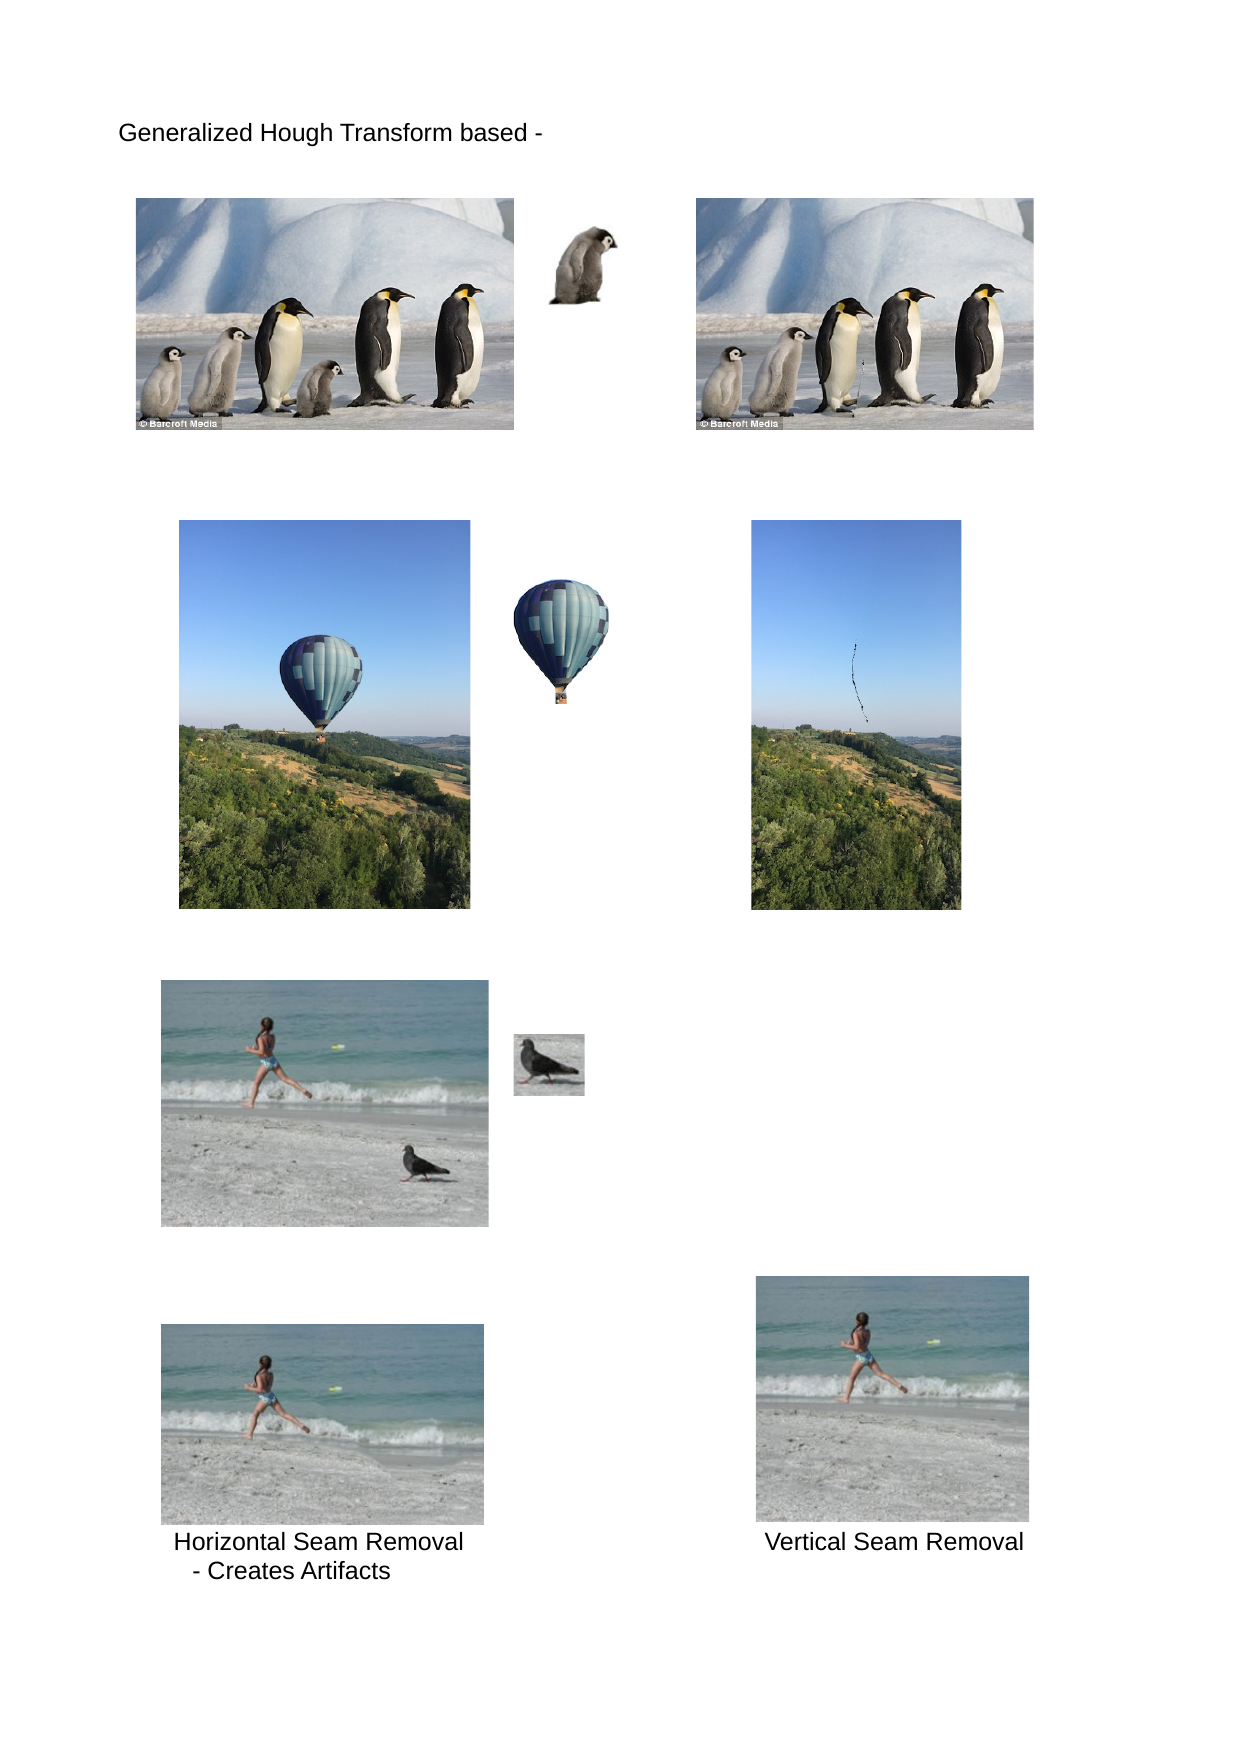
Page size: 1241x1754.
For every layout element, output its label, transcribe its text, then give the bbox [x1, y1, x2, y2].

picture [751, 520, 962, 910]
picture [696, 198, 1034, 430]
picture [135, 198, 514, 430]
picture [513, 1034, 585, 1096]
text - Creates Artifacts [118, 1556, 1122, 1584]
text Generalized Hough Transform based - [118, 118, 1122, 147]
picture [543, 225, 624, 306]
picture [179, 520, 471, 909]
picture [513, 579, 609, 704]
picture [161, 1324, 484, 1525]
picture [755, 1276, 1030, 1522]
picture [161, 980, 489, 1227]
text Horizontal Seam Removal Vertical Seam Removal [118, 1527, 1122, 1556]
